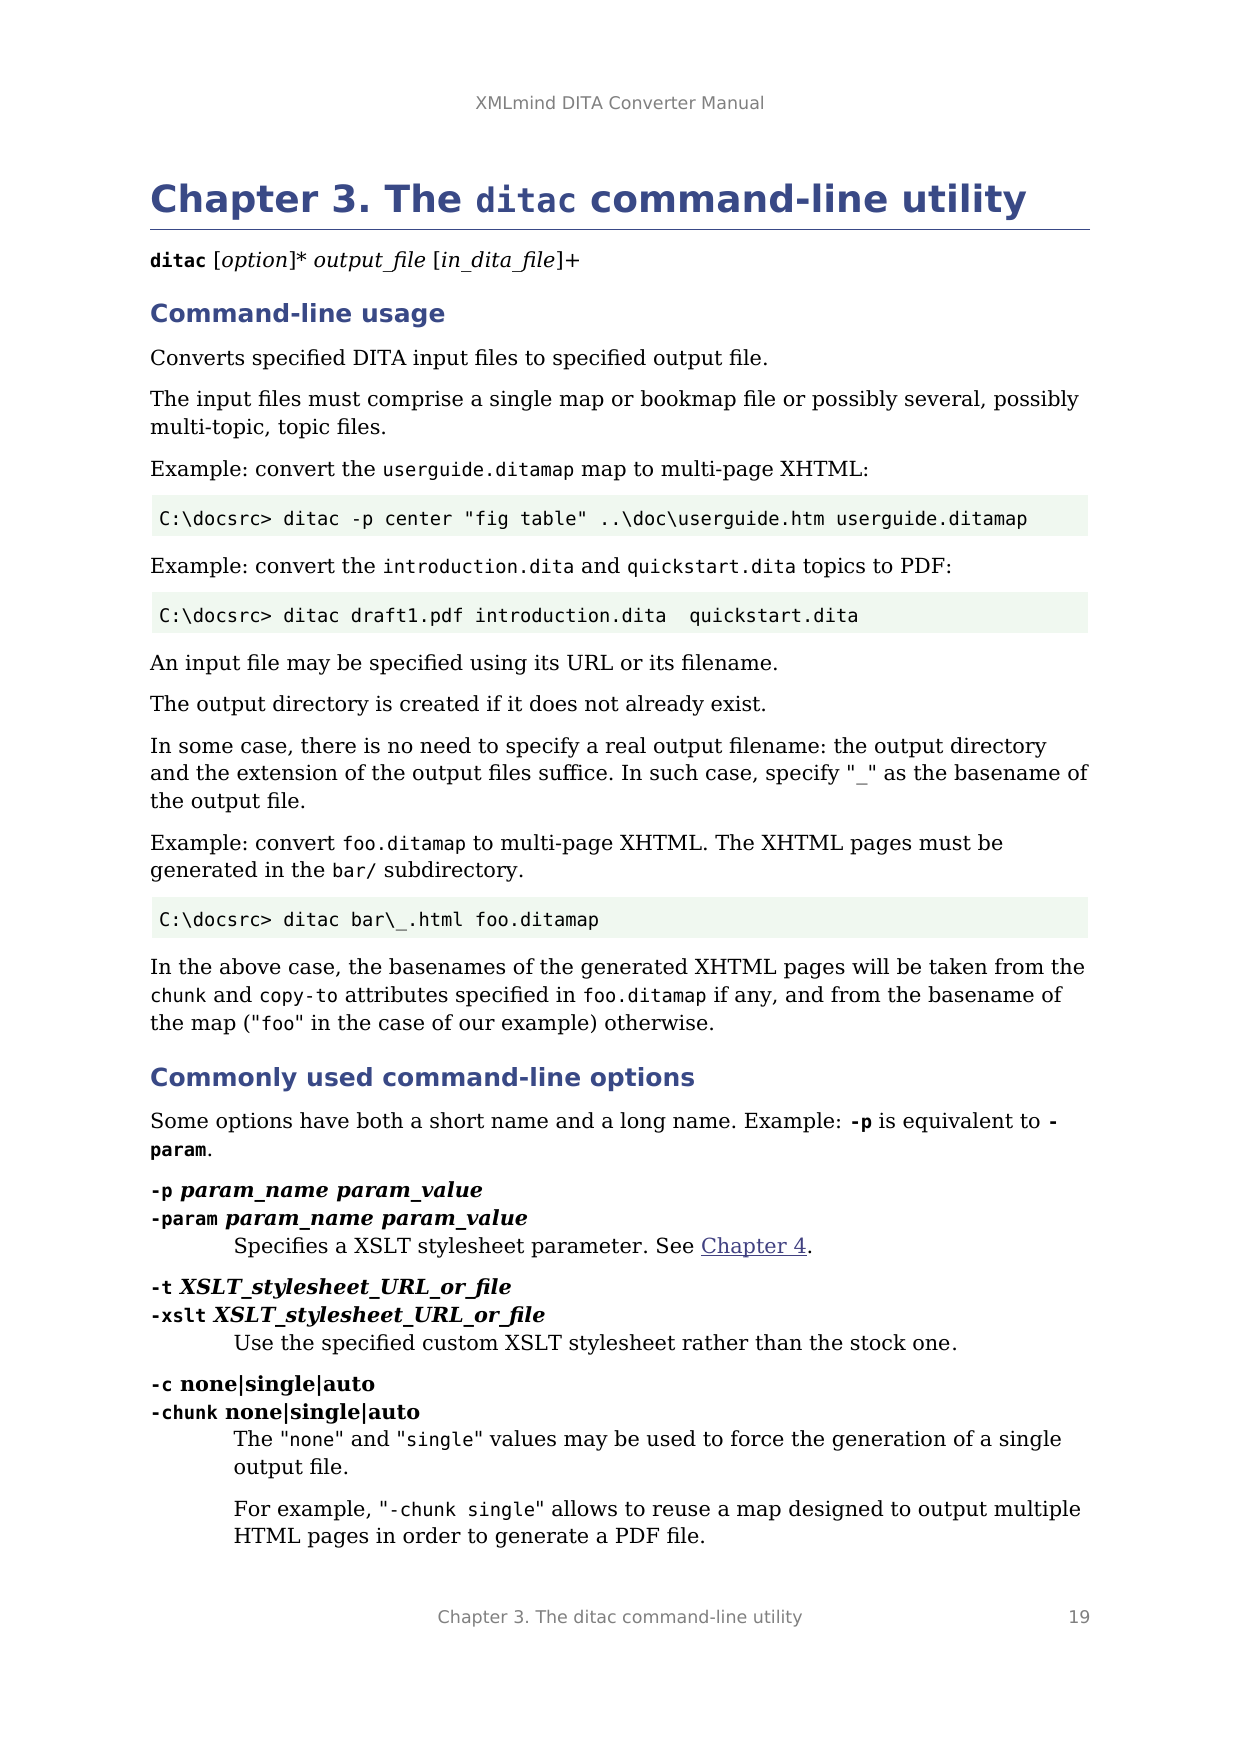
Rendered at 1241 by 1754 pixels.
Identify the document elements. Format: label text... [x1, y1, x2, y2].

text In the above case, the basenames of the generated XHTML pages will be taken from the chunk and copy-to attributes specified in foo.ditamap if any, and from the basename of the map ("foo" in the case of our example) otherwise. [150, 952, 1090, 1035]
text The output directory is created if it does not already exist. [150, 689, 1090, 717]
text In some case, there is no need to specify a real output filename: the output directory and the extension of the output files suffice. In such case, specify "_" as the basename of the output file. [150, 730, 1090, 813]
text C:\docsrc> ditac draft1.pdf introduction.dita quickstart.dita [152, 592, 1088, 633]
text Example: convert the userguide.ditamap map to multi-page XHTML: [150, 453, 1090, 481]
text -c none|single|auto [150, 1369, 1090, 1396]
text An input file may be specified using its URL or its filename. [150, 647, 1090, 675]
text For example, "-chunk single" allows to reuse a map designed to output multiple HTML pages in order to generate a PDF file. [233, 1493, 1090, 1549]
text Specifies a XSLT stylesheet parameter. See Chapter 4. [233, 1230, 1090, 1258]
text Example: convert the introduction.dita and quickstart.dita topics to PDF: [150, 550, 1090, 578]
text The input files must comprise a single map or bookmap file or possibly several, possibly multi-topic, topic files. [150, 384, 1090, 439]
text Converts specified DITA input files to specified output file. [150, 343, 1090, 370]
text Commonly used command-line options [150, 1063, 1090, 1092]
text Command-line usage [150, 300, 1090, 329]
text -t XSLT_stylesheet_URL_or_file [150, 1272, 1090, 1299]
text -chunk none|single|auto [150, 1396, 1090, 1424]
text Some options have both a short name and a long name. Example: -p is equivalent to -param. [150, 1106, 1090, 1161]
text The "none" and "single" values may be used to force the generation of a single output file. [233, 1424, 1090, 1479]
text Example: convert foo.ditamap to multi-page XHTML. The XHTML pages must be generated in the bar/ subdirectory. [150, 827, 1090, 883]
text -p param_name param_value [150, 1175, 1090, 1203]
subtitle Chapter 3. The ditac command-line utility [150, 178, 1090, 229]
text C:\docsrc> ditac bar\_.html foo.ditamap [152, 897, 1088, 938]
text Use the specified custom XSLT stylesheet rather than the stock one. [233, 1327, 1090, 1355]
text -param param_name param_value [150, 1203, 1090, 1230]
text C:\docsrc> ditac -p center "fig table" ..\doc\userguide.htm userguide.ditamap [152, 495, 1088, 536]
text -xslt XSLT_stylesheet_URL_or_file [150, 1299, 1090, 1327]
text ditac [option]* output_file [in_dita_file]+ [150, 244, 1090, 272]
